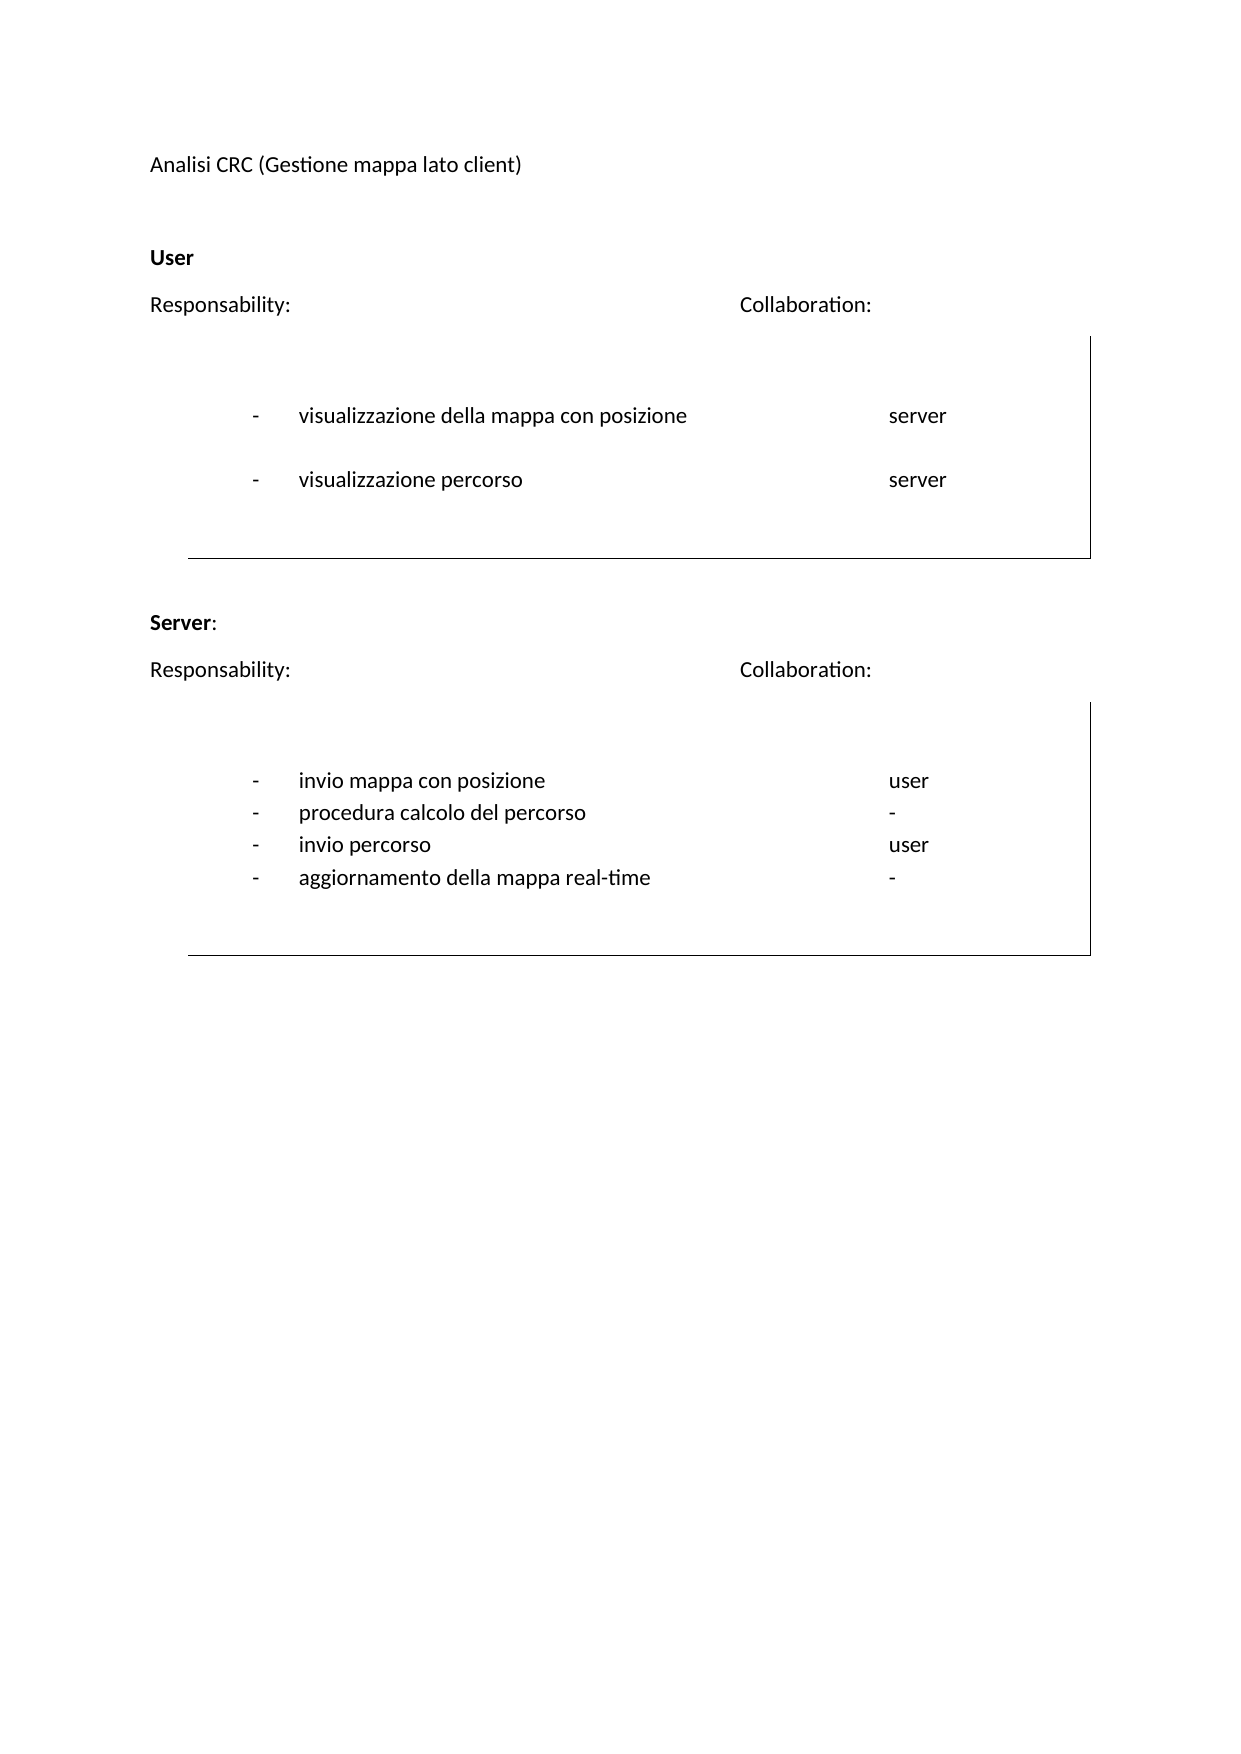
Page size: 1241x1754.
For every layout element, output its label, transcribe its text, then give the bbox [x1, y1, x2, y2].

list invio mappa con posizione user [187, 702, 1090, 734]
text Responsability: Collaboration: [150, 655, 1091, 683]
text Analisi CRC (Gestione mappa lato client) [150, 150, 1091, 178]
list visualizzazione percorso server [187, 401, 1091, 558]
text Server: [150, 608, 1091, 637]
list procedura calcolo del percorso - [187, 734, 1091, 766]
text User [150, 243, 1091, 271]
list aggiornamento della mappa real-time - [187, 798, 1091, 955]
list visualizzazione della mappa con posizione server [187, 336, 1090, 401]
text Responsability: Collaboration: [150, 290, 1091, 318]
list invio percorso user [187, 766, 1091, 798]
